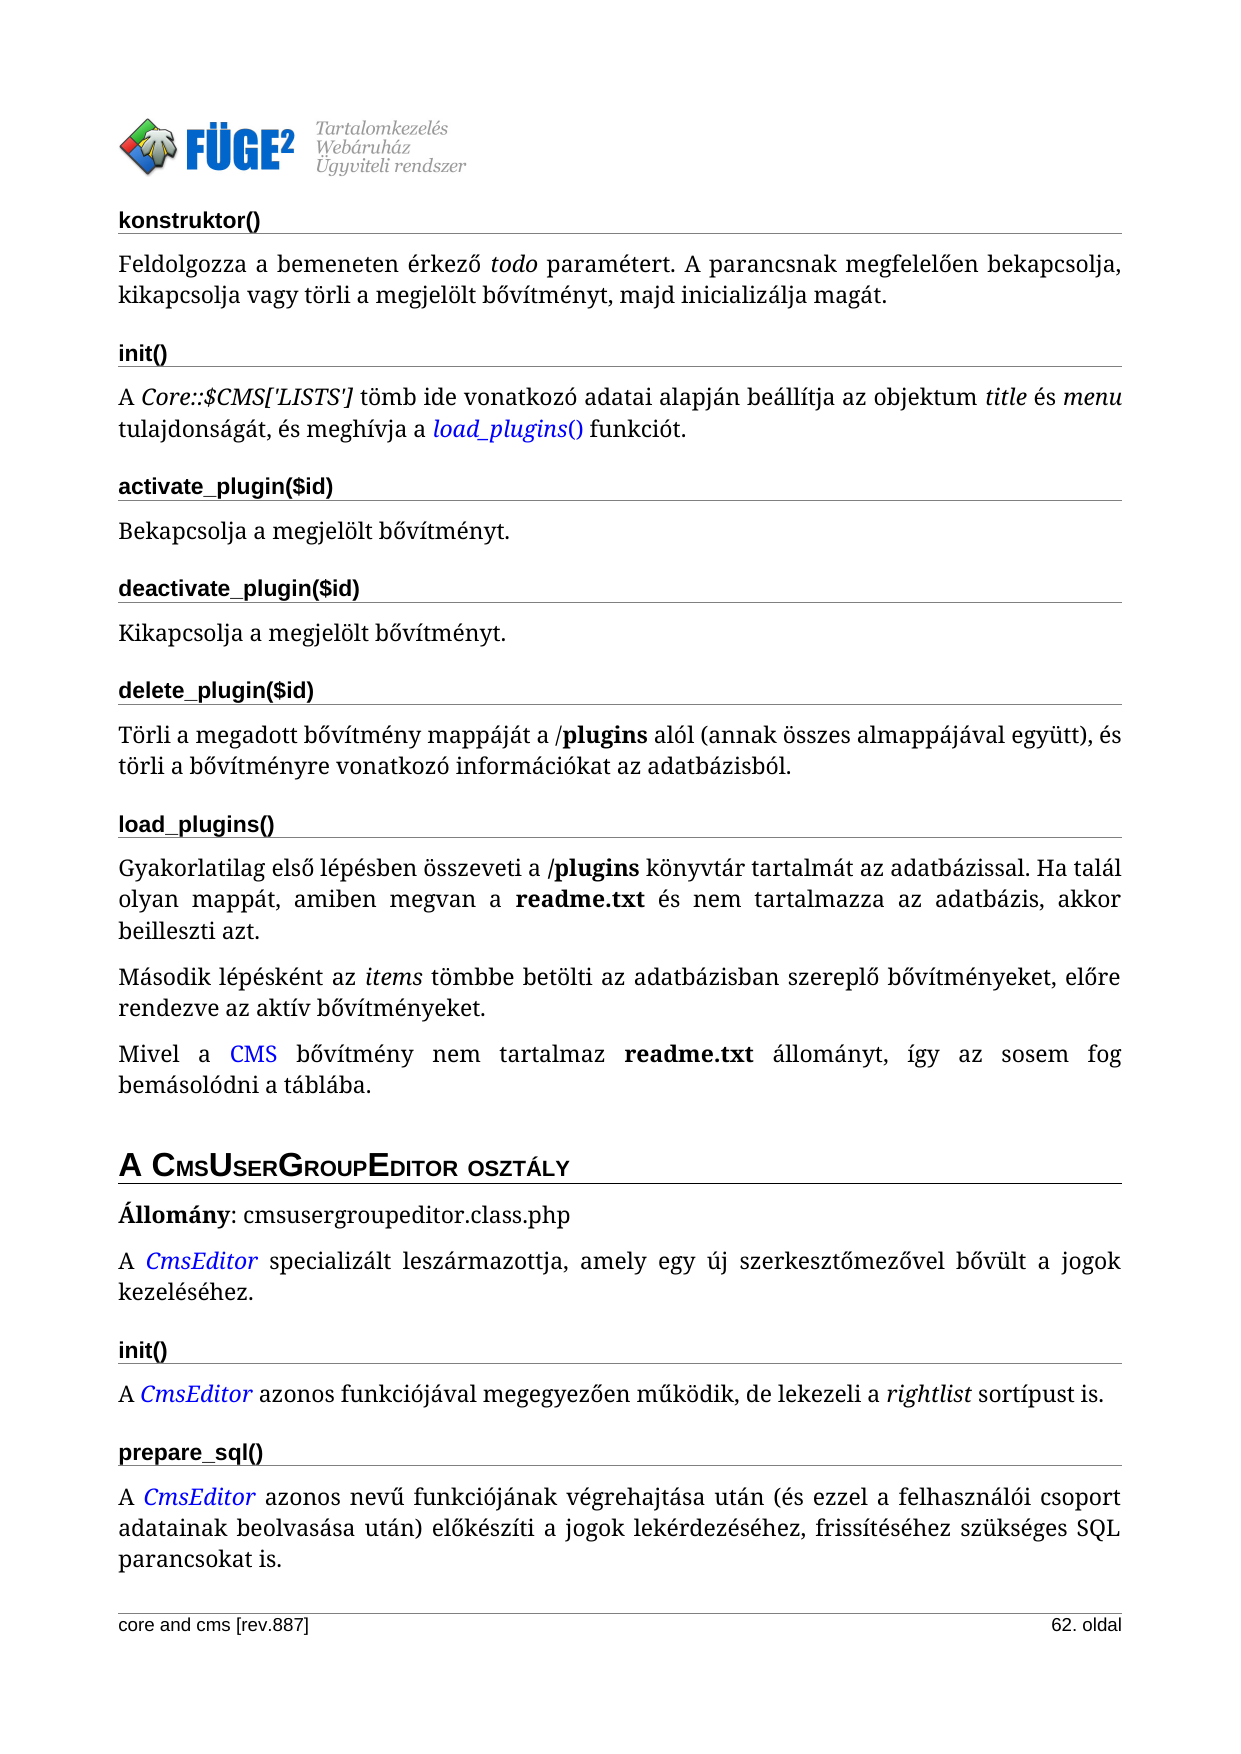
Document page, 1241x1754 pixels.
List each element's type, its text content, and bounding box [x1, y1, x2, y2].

subtitle init() [118, 340, 1122, 366]
subtitle prepare_sql() [118, 1439, 1122, 1465]
text A CmsEditor azonos nevű funkciójának végrehajtása után (és ezzel a felhasználói csoport adatainak beolvasása után) előkészíti a jogok lekérdezéséhez, frissítéséhez szükséges SQL parancsokat is. [118, 1480, 1122, 1574]
text Kikapcsolja a megjelölt bővítményt. [118, 617, 1122, 648]
text Törli a megadott bővítmény mappáját a /plugins alól (annak összes almappájával együtt), és törli a bővítményre vonatkozó információkat az adatbázisból. [118, 719, 1122, 781]
text Feldolgozza a bemeneten érkező todo paramétert. A parancsnak megfelelően bekapcsolja, kikapcsolja vagy törli a megjelölt bővítményt, majd inicializálja magát. [118, 248, 1122, 310]
subtitle load_plugins() [118, 811, 1122, 837]
subtitle deactivate_plugin($id) [118, 575, 1122, 602]
text A Core::$CMS['LISTS'] tömb ide vonatkozó adatai alapján beállítja az objektum title és menu tulajdonságát, és meghívja a load_plugins() funkciót. [118, 381, 1122, 444]
subtitle A CmsUserGroupEditor osztály [118, 1145, 1122, 1183]
subtitle activate_plugin($id) [118, 473, 1122, 500]
text Mivel a CMS bővítmény nem tartalmaz readme.txt állományt, így az sosem fog bemásolódni a táblába. [118, 1038, 1122, 1100]
text A CmsEditor azonos funkciójával megegyezően működik, de lekezeli a rightlist sortípust is. [118, 1378, 1122, 1409]
subtitle konstruktor() [118, 207, 1122, 233]
text Második lépésként az items tömbbe betölti az adatbázisban szereplő bővítményeket, előre rendezve az aktív bővítményeket. [118, 961, 1122, 1023]
text Bekapcsolja a megjelölt bővítményt. [118, 514, 1122, 546]
picture [118, 118, 473, 177]
subtitle delete_plugin($id) [118, 677, 1122, 704]
text Gyakorlatilag első lépésben összeveti a /plugins könyvtár tartalmát az adatbázissal. Ha talál olyan mappát, amiben megvan a readme.txt és nem tartalmazza az adatbázis, akkor beilleszti azt. [118, 852, 1122, 946]
text A CmsEditor specializált leszármazottja, amely egy új szerkesztőmezővel bővült a jogok kezeléséhez. [118, 1245, 1122, 1307]
text Állomány: cmsusergroupeditor.class.php [118, 1199, 1122, 1230]
subtitle init() [118, 1337, 1122, 1363]
